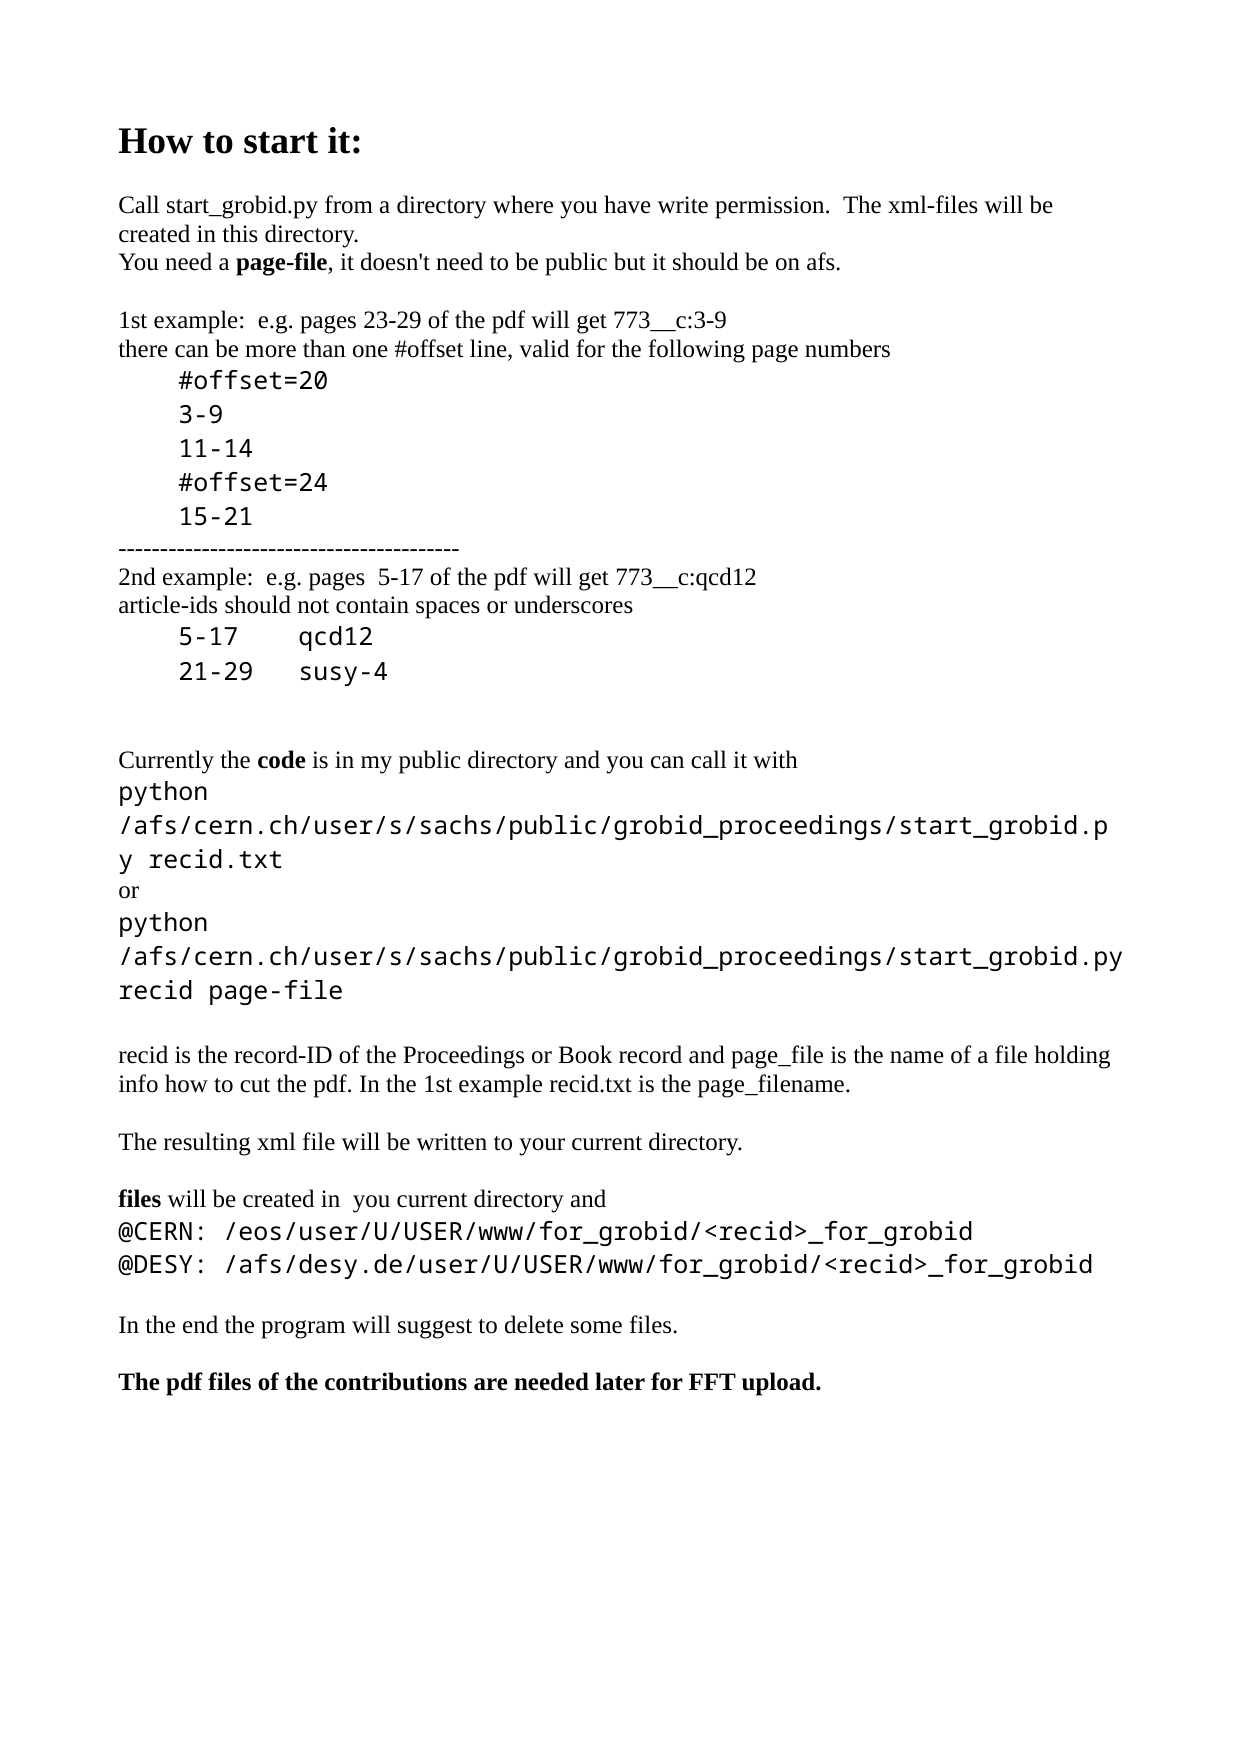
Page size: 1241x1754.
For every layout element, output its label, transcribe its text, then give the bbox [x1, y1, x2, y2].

text ----------------------------------------- [118, 533, 1122, 562]
text 5-17 qcd12 [118, 619, 1122, 653]
text How to start it: [118, 118, 1122, 161]
text 15-21 [118, 499, 1122, 533]
text article-ids should not contain spaces or underscores [118, 590, 1122, 619]
text #offset=24 [118, 465, 1122, 499]
text python /afs/cern.ch/user/s/sachs/public/grobid_proceedings/start_grobid.py recid page-file [118, 904, 1169, 1007]
text 11-14 [118, 431, 1122, 465]
text 1st example: e.g. pages 23-29 of the pdf will get 773__c:3-9 [118, 305, 1122, 334]
text python /afs/cern.ch/user/s/sachs/public/grobid_proceedings/start_grobid.py recid.txt [118, 773, 1122, 876]
text The pdf files of the contributions are needed later for FFT upload. [118, 1367, 1122, 1396]
text You need a page-file, it doesn't need to be public but it should be on afs. [118, 247, 1122, 276]
text files will be created in you current directory and [118, 1184, 1122, 1213]
text or [118, 876, 1122, 904]
text 2nd example: e.g. pages 5-17 of the pdf will get 773__c:qcd12 [118, 562, 1122, 590]
text Call start_grobid.py from a directory where you have write permission. The xml-files will be created in this directory. [118, 190, 1122, 247]
text @CERN: /eos/user/U/USER/www/for_grobid/<recid>_for_grobid [118, 1213, 1122, 1247]
text Currently the code is in my public directory and you can call it with [118, 745, 1122, 773]
text recid is the record-ID of the Proceedings or Book record and page_file is the name of a file holding info how to cut the pdf. In the 1st example recid.txt is the page_filename. [118, 1041, 1122, 1098]
text 21-29 susy-4 [118, 653, 1122, 687]
text In the end the program will suggest to delete some files. [118, 1310, 1122, 1339]
text #offset=20 [118, 362, 1122, 397]
text 3-9 [118, 397, 1122, 431]
text @DESY: /afs/desy.de/user/U/USER/www/for_grobid/<recid>_for_grobid [118, 1247, 1122, 1281]
text there can be more than one #offset line, valid for the following page numbers [118, 334, 1122, 362]
text The resulting xml file will be written to your current directory. [118, 1127, 1122, 1156]
